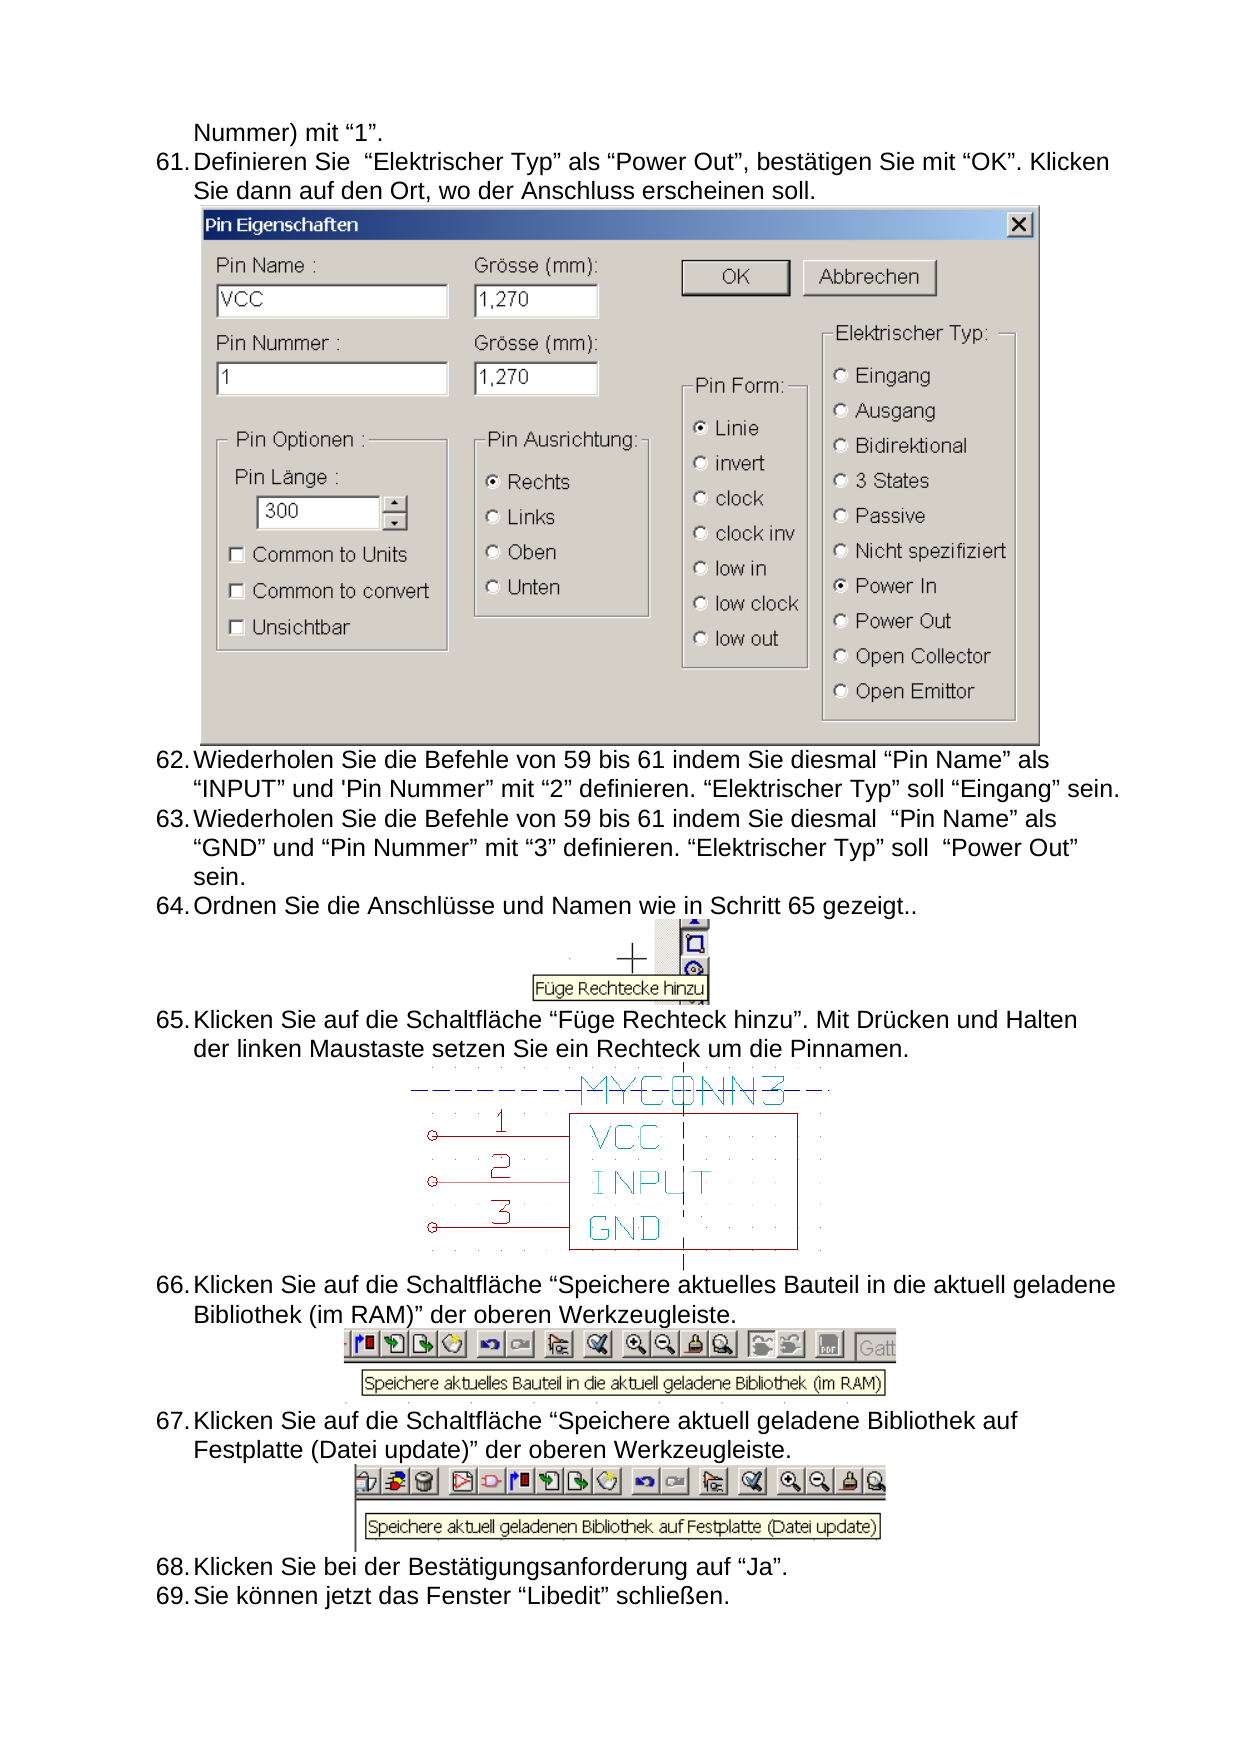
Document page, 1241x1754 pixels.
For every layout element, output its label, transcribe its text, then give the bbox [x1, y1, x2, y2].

list Nummer) mit “1”. [156, 118, 1122, 147]
picture [343, 1328, 897, 1406]
picture [200, 205, 1040, 746]
list Klicken Sie bei der Bestätigungsanforderung auf “Ja”. [156, 1464, 1122, 1581]
list Wiederholen Sie die Befehle von 59 bis 61 indem Sie diesmal “Pin Name” als “GND” und “Pin Nummer” mit “3” definieren. “Elektrischer Typ” soll “Power Out” sein. [156, 803, 1122, 891]
list Klicken Sie auf die Schaltfläche “Speichere aktuell geladene Bibliothek auf Festplatte (Datei update)” der oberen Werkzeugleiste. [156, 1328, 1122, 1464]
list Definieren Sie “Elektrischer Typ” als “Power Out”, bestätigen Sie mit “OK”. Klicken Sie dann auf den Ort, wo der Anschluss erscheinen soll. [156, 147, 1122, 205]
list Klicken Sie auf die Schaltfläche “Speichere aktuelles Bauteil in die aktuell geladene Bibliothek (im RAM)” der oberen Werkzeugleiste. [156, 1063, 1122, 1328]
list Sie können jetzt das Fenster “Libedit” schließen. [156, 1581, 1122, 1610]
picture [354, 1464, 886, 1552]
list Wiederholen Sie die Befehle von 59 bis 61 indem Sie diesmal “Pin Name” als “INPUT” und 'Pin Nummer” mit “2” definieren. “Elektrischer Typ” soll “Eingang” sein. [156, 205, 1122, 803]
list Ordnen Sie die Anschlüsse und Namen wie in Schritt 65 gezeigt.. [156, 891, 1122, 920]
picture [524, 919, 716, 1005]
list Klicken Sie auf die Schaltfläche “Füge Rechteck hinzu”. Mit Drücken und Halten der linken Maustaste setzen Sie ein Rechteck um die Pinnamen. [156, 920, 1122, 1063]
